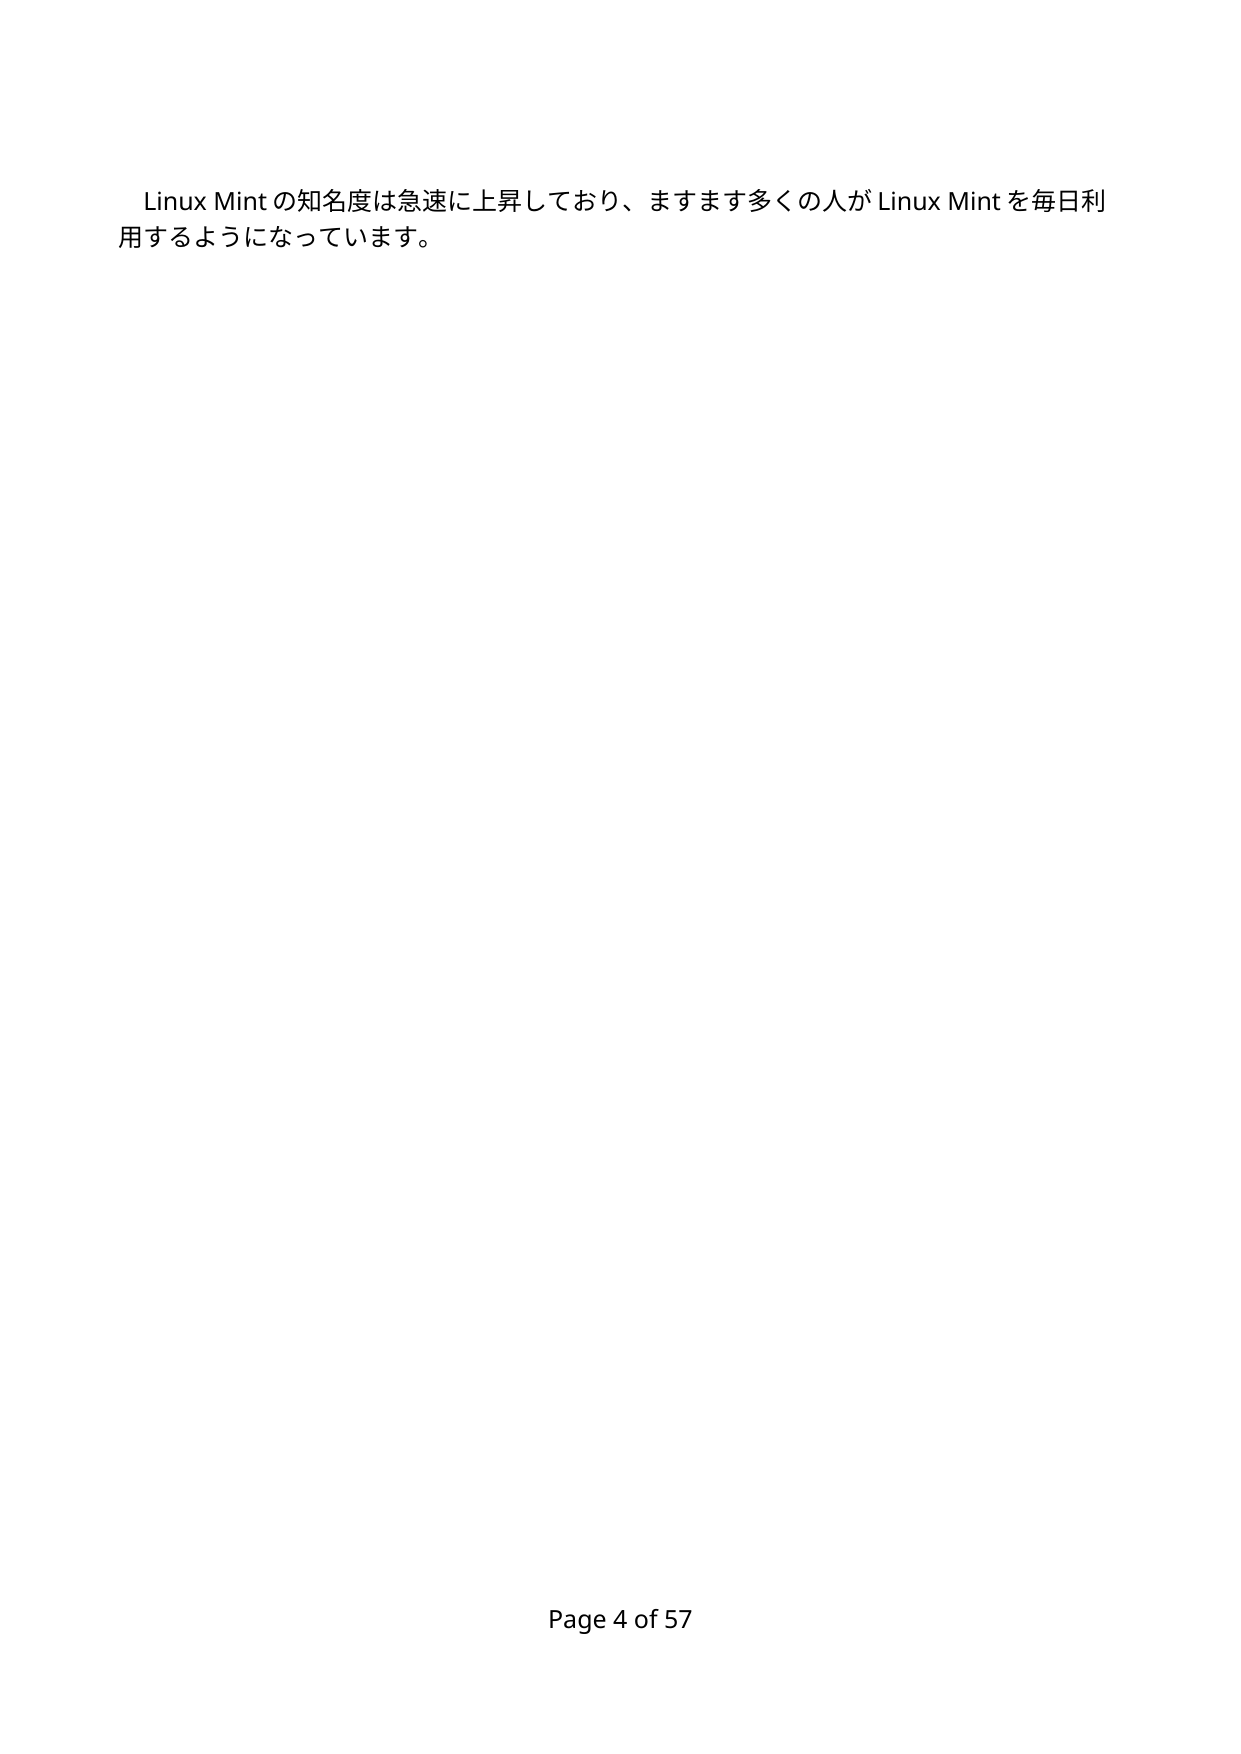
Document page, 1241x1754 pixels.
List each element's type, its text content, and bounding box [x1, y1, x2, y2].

text Linux Mintの知名度は急速に上昇しており、ますます多くの人がLinux Mintを毎日利用するようになっています。 [118, 182, 1122, 254]
